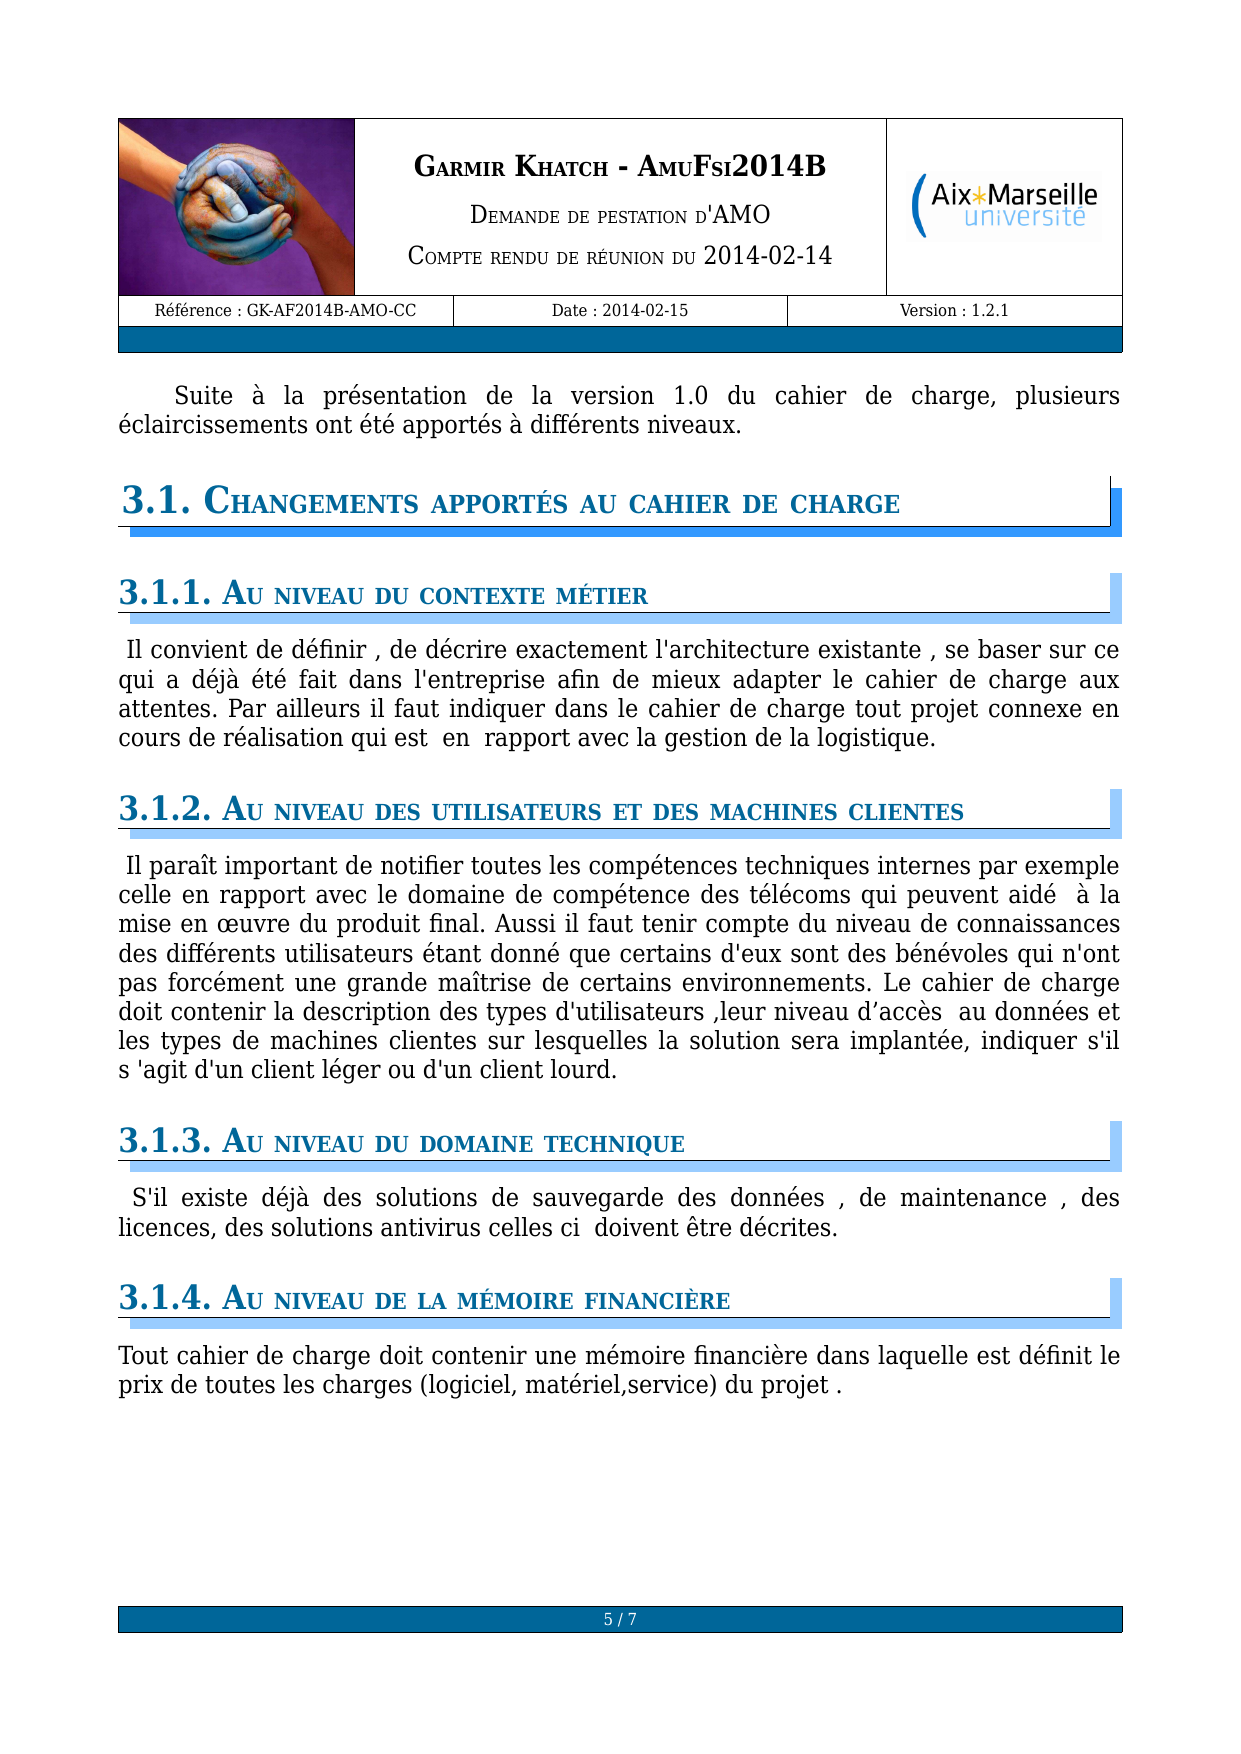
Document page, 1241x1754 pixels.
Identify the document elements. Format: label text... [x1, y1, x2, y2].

text Suite à la présentation de la version 1.0 du cahier de charge, plusieurs éclaircissements ont été apportés à différents niveaux. [118, 381, 1122, 439]
subtitle Au niveau du contexte métier [118, 573, 1110, 612]
subtitle Au niveau de la mémoire financière [118, 1278, 1110, 1317]
picture [887, 126, 1122, 288]
text Tout cahier de charge doit contenir une mémoire financière dans laquelle est définit le prix de toutes les charges (logiciel, matériel,service) du projet . [118, 1341, 1122, 1399]
text S'il existe déjà des solutions de sauvegarde des données , de maintenance , des licences, des solutions antivirus celles ci doivent être décrites. [118, 1184, 1122, 1242]
subtitle Au niveau du domaine technique [118, 1121, 1110, 1160]
text Il convient de définir , de décrire exactement l'architecture existante , se baser sur ce qui a déjà été fait dans l'entreprise afin de mieux adapter le cahier de charge aux attentes. Par ailleurs il faut indiquer dans le cahier de charge tout projet connexe en cours de réalisation qui est en rapport avec la gestion de la logistique. [118, 636, 1122, 752]
subtitle Changements apportés au cahier de charge [118, 476, 1110, 526]
picture [119, 119, 354, 295]
text Il paraît important de notifier toutes les compétences techniques internes par exemple celle en rapport avec le domaine de compétence des télécoms qui peuvent aidé à la mise en œuvre du produit final. Aussi il faut tenir compte du niveau de connaissances des différents utilisateurs étant donné que certains d'eux sont des bénévoles qui n'ont pas forcément une grande maîtrise de certains environnements. Le cahier de charge doit contenir la description des types d'utilisateurs ,leur niveau d’accès au données et les types de machines clientes sur lesquelles la solution sera implantée, indiquer s'il s 'agit d'un client léger ou d'un client lourd. [118, 851, 1122, 1085]
subtitle Au niveau des utilisateurs et des machines clientes [118, 788, 1110, 828]
